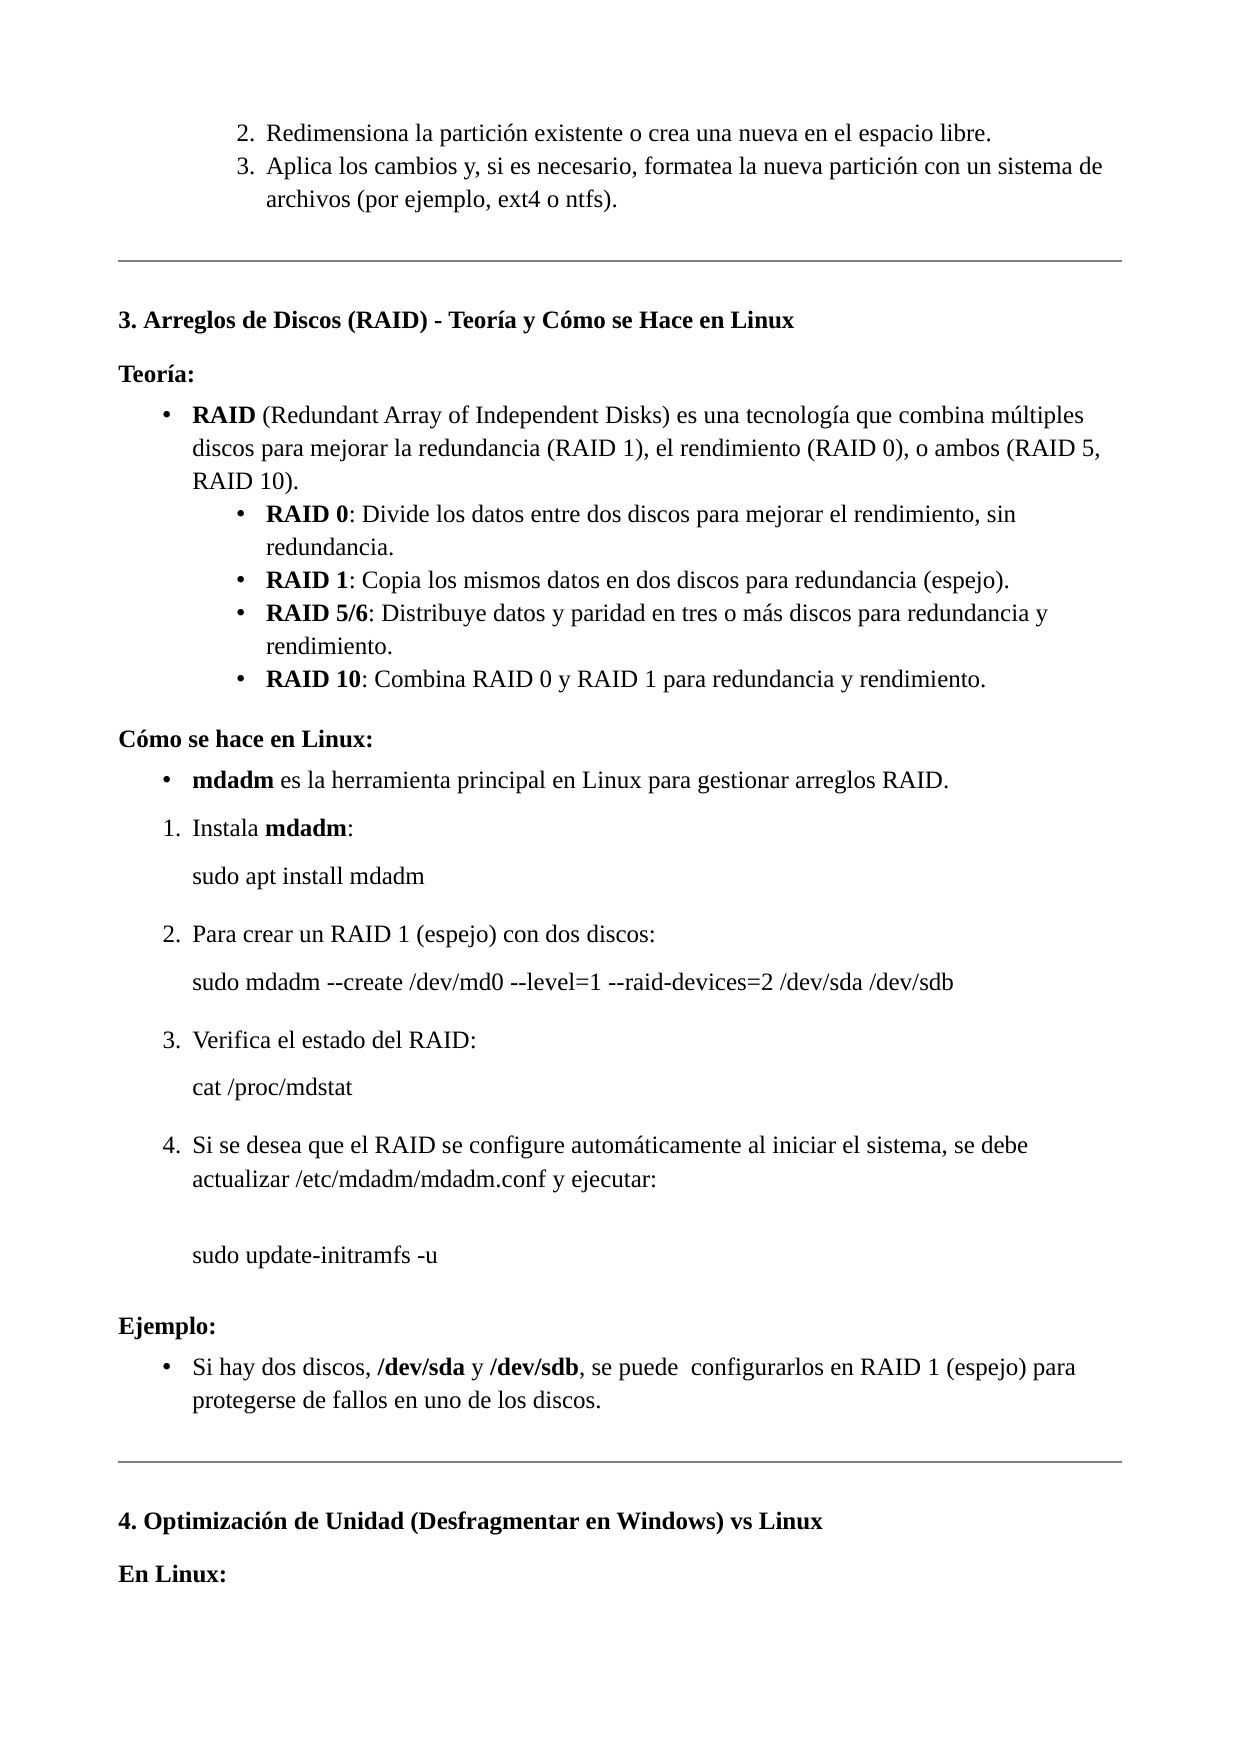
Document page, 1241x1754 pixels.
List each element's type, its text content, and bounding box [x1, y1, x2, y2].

list sudo apt install mdadm [162, 861, 1122, 889]
list Instala mdadm: [162, 813, 1122, 842]
subtitle 4. Optimización de Unidad (Desfragmentar en Windows) vs Linux [118, 1506, 1122, 1534]
list RAID (Redundant Array of Independent Disks) es una tecnología que combina múltiples discos para mejorar la redundancia (RAID 1), el rendimiento (RAID 0), o ambos (RAID 5, RAID 10). [162, 400, 1122, 495]
subtitle Cómo se hace en Linux: [118, 724, 1122, 753]
list mdadm es la herramienta principal en Linux para gestionar arreglos RAID. [162, 766, 1122, 794]
list sudo mdadm --create /dev/md0 --level=1 --raid-devices=2 /dev/sda /dev/sdb [162, 967, 1122, 995]
list RAID 10: Combina RAID 0 y RAID 1 para redundancia y rendimiento. [236, 664, 1122, 693]
list cat /proc/mdstat [162, 1072, 1122, 1101]
list Si se desea que el RAID se configure automáticamente al iniciar el sistema, se debe actualizar /etc/mdadm/mdadm.conf y ejecutar: [162, 1131, 1122, 1192]
subtitle Teoría: [118, 359, 1122, 387]
subtitle Ejemplo: [118, 1311, 1122, 1339]
list Aplica los cambios y, si es necesario, formatea la nueva partición con un sistema de archivos (por ejemplo, ext4 o ntfs). [236, 151, 1122, 213]
list Para crear un RAID 1 (espejo) con dos discos: [162, 919, 1122, 948]
list RAID 1: Copia los mismos datos en dos discos para redundancia (espejo). [236, 565, 1122, 594]
list Verifica el estado del RAID: [162, 1025, 1122, 1053]
list Si hay dos discos, /dev/sda y /dev/sdb, se puede configurarlos en RAID 1 (espejo) para protegerse de fallos en uno de los discos. [162, 1352, 1122, 1414]
subtitle En Linux: [118, 1559, 1122, 1588]
subtitle 3. Arreglos de Discos (RAID) - Teoría y Cómo se Hace en Linux [118, 305, 1122, 334]
list RAID 0: Divide los datos entre dos discos para mejorar el rendimiento, sin redundancia. [236, 499, 1122, 561]
list RAID 5/6: Distribuye datos y paridad en tres o más discos para redundancia y rendimiento. [236, 598, 1122, 660]
list Redimensiona la partición existente o crea una nueva en el espacio libre. [236, 118, 1122, 147]
list sudo update-initramfs -u [162, 1240, 1122, 1269]
